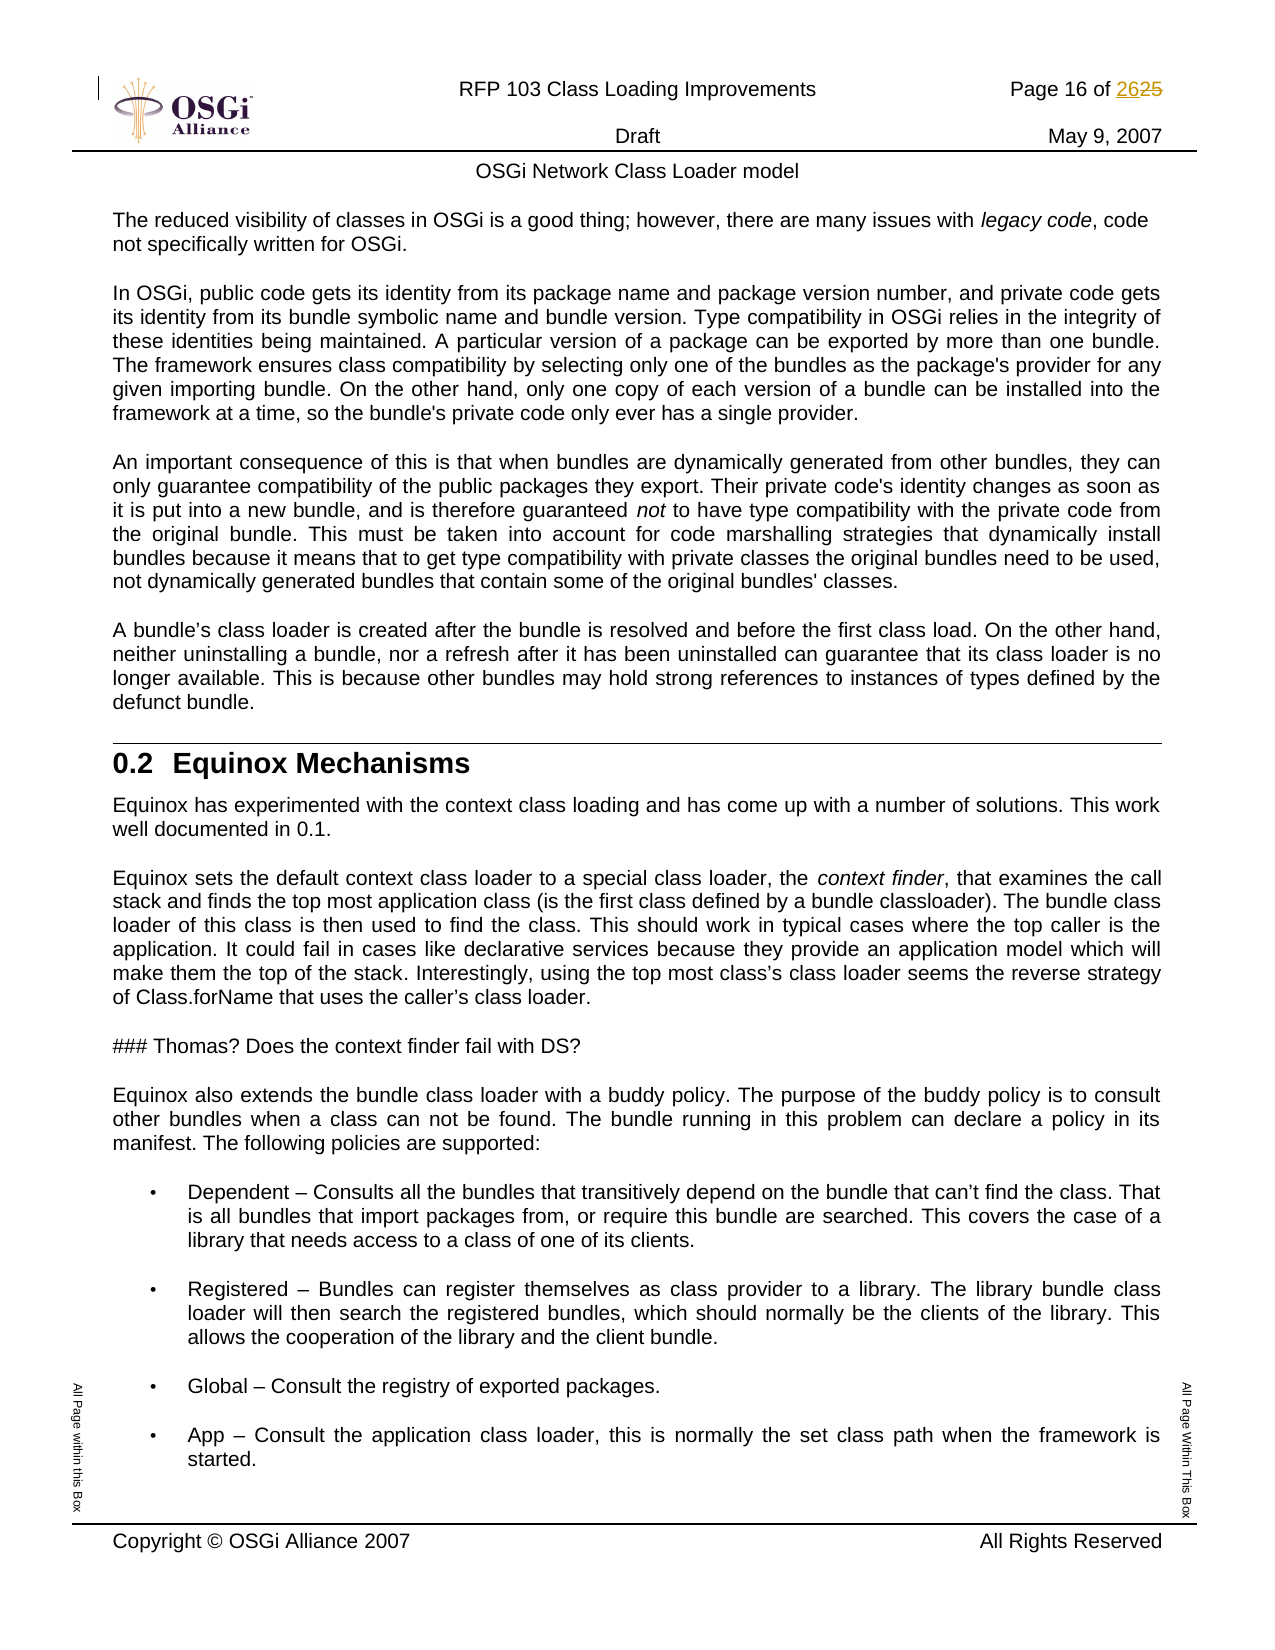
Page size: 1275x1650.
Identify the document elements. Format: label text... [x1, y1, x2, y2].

list Registered – Bundles can register themselves as class provider to a library. The library bundle class loader will then search the registered bundles, which should normally be the clients of the library. This allows the cooperation of the library and the client bundle. [150, 1277, 1162, 1349]
text In OSGi, public code gets its identity from its package name and package version number, and private code gets its identity from its bundle symbolic name and bundle version. Type compatibility in OSGi relies in the integrity of these identities being maintained. A particular version of a package can be exported by more than one bundle. The framework ensures class compatibility by selecting only one of the bundles as the package's provider for any given importing bundle. On the other hand, only one copy of each version of a bundle can be installed into the framework at a time, so the bundle's private code only ever has a single provider. [112, 281, 1162, 424]
text An important consequence of this is that when bundles are dynamically generated from other bundles, they can only guarantee compatibility of the public packages they export. Their private code's identity changes as soon as it is put into a new bundle, and is therefore guaranteed not to have type compatibility with the private code from the original bundle. This must be taken into account for code marshalling strategies that dynamically install bundles because it means that to get type compatibility with private classes the original bundles need to be used, not dynamically generated bundles that contain some of the original bundles' classes. [112, 449, 1162, 593]
text ### Thomas? Does the context finder fail with DS? [112, 1034, 1162, 1058]
list App – Consult the application class loader, this is normally the set class path when the framework is started. [150, 1423, 1162, 1471]
text Equinox also extends the bundle class loader with a buddy policy. The purpose of the buddy policy is to consult other bundles when a class can not be found. The bundle running in this problem can declare a policy in its manifest. The following policies are supported: [112, 1083, 1162, 1155]
text The reduced visibility of classes in OSGi is a good thing; however, there are many issues with legacy code, code not specifically written for OSGi. [112, 208, 1162, 256]
picture [114, 78, 254, 143]
list Dependent – Consults all the bundles that transitively depend on the bundle that can’t find the class. That is all bundles that import packages from, or require this bundle are searched. This covers the case of a library that needs access to a class of one of its clients. [150, 1180, 1162, 1252]
subtitle Equinox Mechanisms [112, 744, 1162, 780]
text A bundle’s class loader is created after the bundle is resolved and before the first class load. On the other hand, neither uninstalling a bundle, nor a refresh after it has been uninstalled can guarantee that its class loader is no longer available. This is because other bundles may hold strong references to instances of types defined by the defunct bundle. [112, 618, 1162, 714]
text Equinox has experimented with the context class loading and has come up with a number of solutions. This work well documented in 6.1. [112, 792, 1162, 840]
text Equinox sets the default context class loader to a special class loader, the context finder, that examines the call stack and finds the top most application class (is the first class defined by a bundle classloader). The bundle class loader of this class is then used to find the class. This should work in typical cases where the top caller is the application. It could fail in cases like declarative services because they provide an application model which will make them the top of the stack. Interestingly, using the top most class’s class loader seems the reverse strategy of Class.forName that uses the caller’s class loader. [112, 865, 1162, 1009]
text OSGi Network Class Loader model [112, 159, 1162, 183]
list Global – Consult the registry of exported packages. [150, 1374, 1162, 1398]
